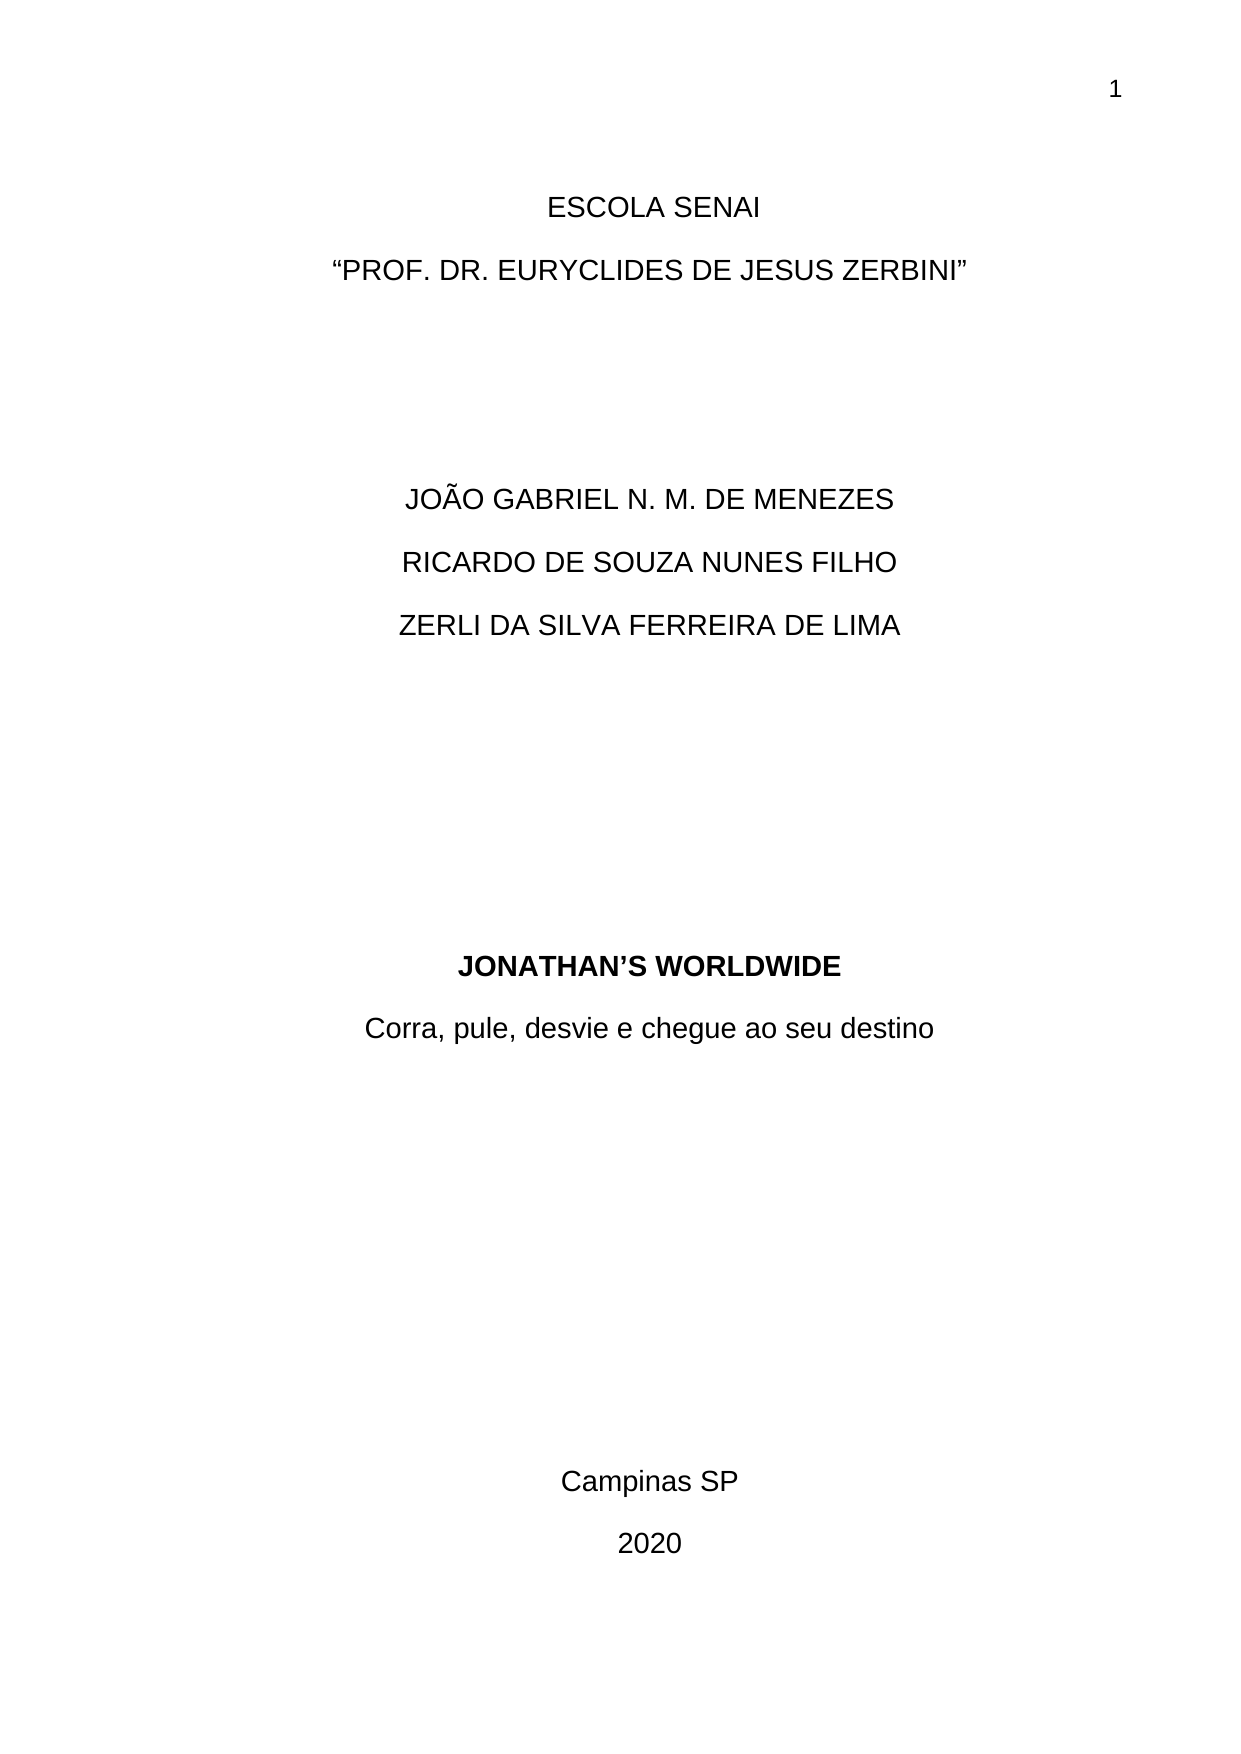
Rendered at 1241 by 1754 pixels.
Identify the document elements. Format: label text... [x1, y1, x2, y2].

text RICARDO DE SOUZA NUNES FILHO [177, 545, 1122, 578]
text ESCOLA SENAI [177, 190, 1122, 223]
text “PROF. DR. EURYCLIDES DE JESUS ZERBINI” [177, 252, 1122, 286]
text JONATHAN’S WORLDWIDE [177, 949, 1122, 982]
text JOÃO GABRIEL N. M. DE MENEZES [177, 482, 1122, 516]
text 2020 [177, 1527, 1122, 1560]
text Corra, pule, desvie e chegue ao seu destino [177, 1012, 1122, 1045]
text ZERLI DA SILVA FERREIRA DE LIMA [177, 608, 1122, 641]
text Campinas SP [177, 1464, 1122, 1497]
